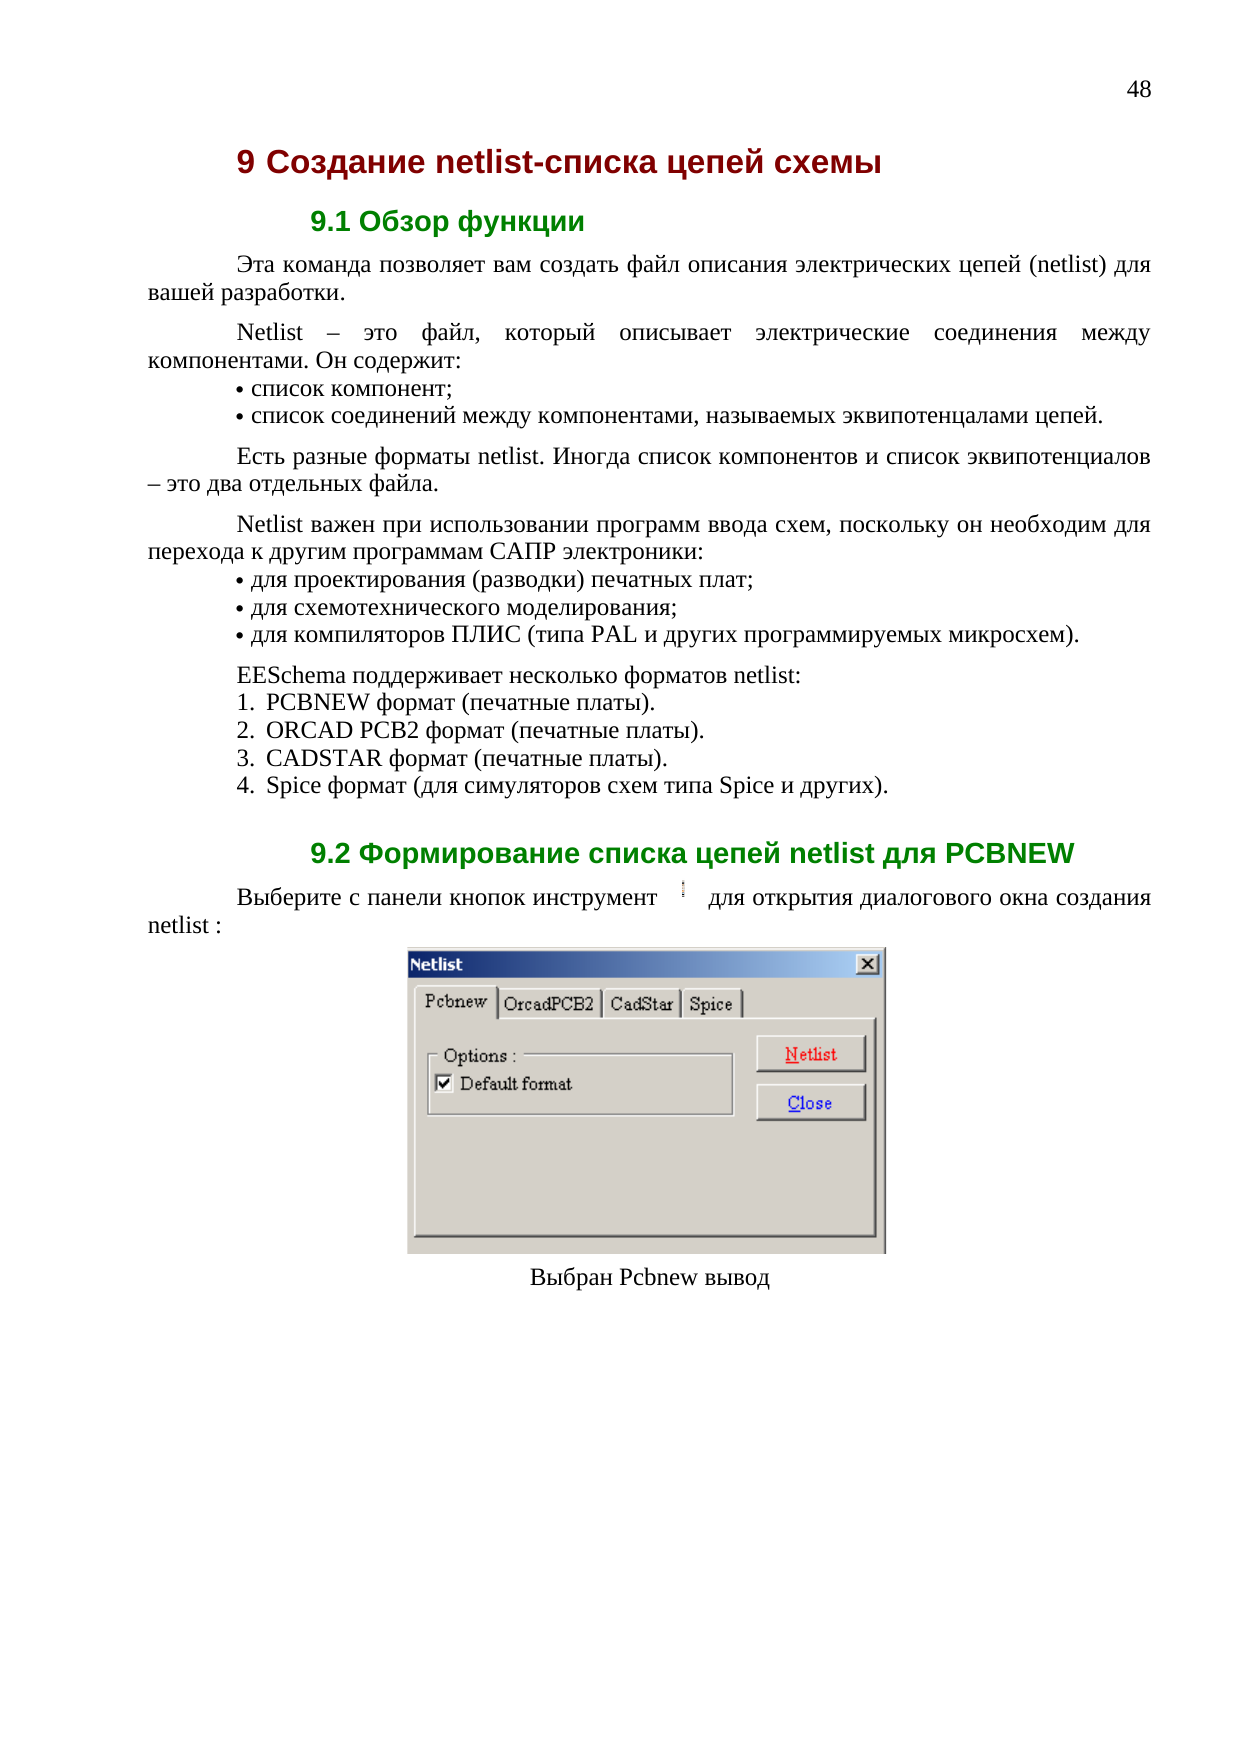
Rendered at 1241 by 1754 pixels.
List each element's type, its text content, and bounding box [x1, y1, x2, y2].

text Netlist – это файл, который описывает электрические соединения между компонентами. Он содержит: [148, 318, 1152, 374]
subtitle 9.2 Формирование списка цепей netlist для PCBNEW [236, 837, 1152, 869]
list Spice формат (для симуляторов схем типа Spice и других). [236, 772, 1152, 799]
text EESchema поддерживает несколько форматов netlist: [148, 661, 1152, 688]
subtitle 9.1 Обзор функции [236, 205, 1152, 238]
list cписок соединений между компонентами, называемых эквипотенцалами цепей. [148, 402, 1152, 429]
list для схемотехнического моделирования; [148, 593, 1152, 621]
text Выбран Pcbnew вывод [148, 1263, 1152, 1291]
subtitle Создание netlist-списка цепей схемы [148, 143, 1152, 180]
text Эта команда позволяет вам создать файл описания электрических цепей (netlist) для вашей разработки. [148, 251, 1152, 306]
list PCBNEW формат (печатные платы). [236, 688, 1152, 716]
list для компиляторов ПЛИС (типа PAL и других программируемых микросхем). [148, 621, 1152, 648]
text Выберите с панели кнопок инструмент для открытия диалогового окна создания netlist : [148, 869, 1152, 938]
list ORCAD PCB2 формат (печатные платы). [236, 716, 1152, 744]
list cписок компонент; [148, 374, 1152, 402]
list для проектирования (разводки) печатных плат; [148, 565, 1152, 593]
text Есть разные форматы netlist. Иногда список компонентов и список эквипотенциалов – это два отдельных файла. [148, 442, 1152, 497]
picture [407, 947, 887, 1254]
list CADSTAR формат (печатные платы). [236, 744, 1152, 772]
text Netlist важен при использовании программ ввода схем, поскольку он необходим для перехода к другим программам САПР электроники: [148, 510, 1152, 565]
